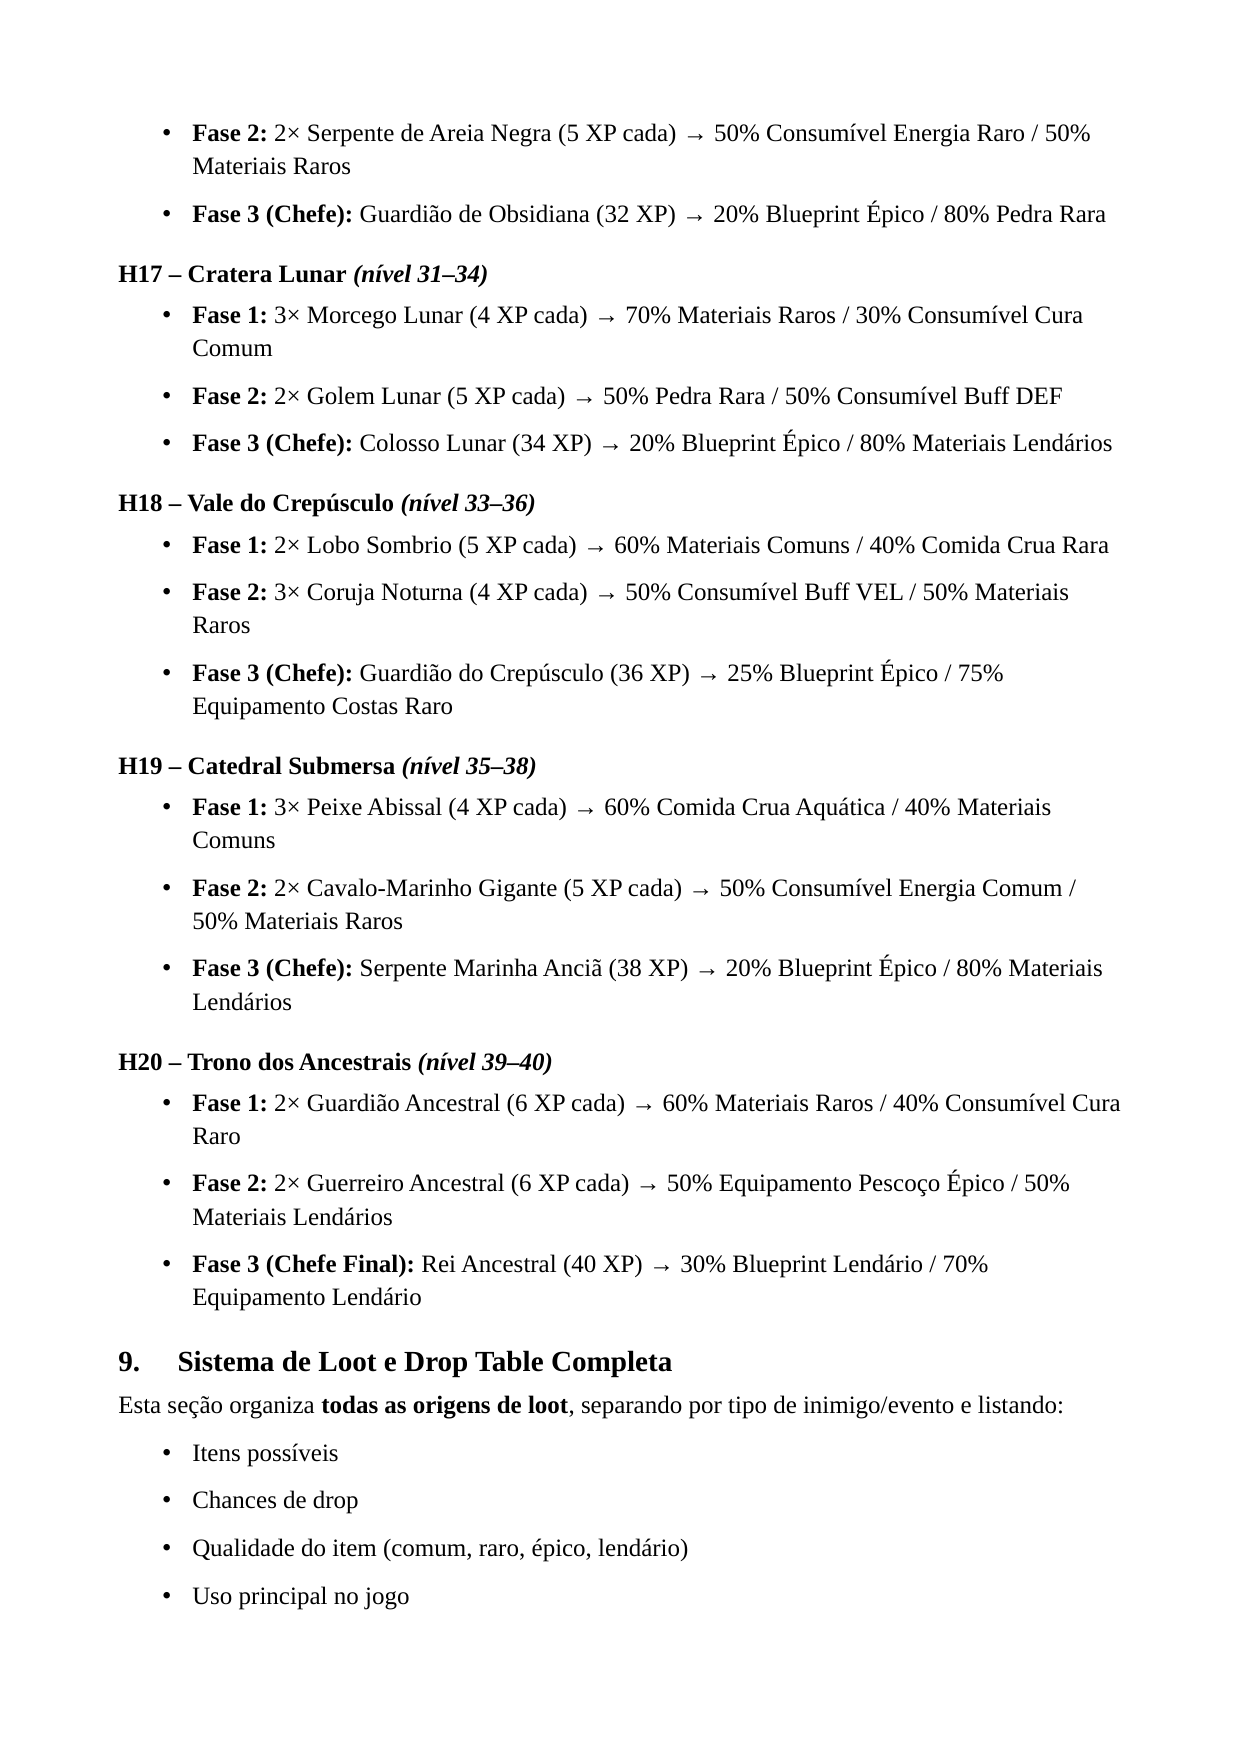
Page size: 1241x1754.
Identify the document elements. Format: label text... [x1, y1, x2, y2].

list Qualidade do item (comum, raro, épico, lendário) [162, 1533, 1122, 1562]
text Esta seção organiza todas as origens de loot, separando por tipo de inimigo/evento e listando: [118, 1390, 1122, 1419]
subtitle 9. 🎁 Sistema de Loot e Drop Table Completa [118, 1344, 1122, 1378]
list Fase 3 (Chefe Final): Rei Ancestral (40 XP) → 30% Blueprint Lendário / 70% Equipamento Lendário [162, 1249, 1122, 1311]
list Chances de drop [162, 1486, 1122, 1514]
subtitle H19 – Catedral Submersa (nível 35–38) [118, 751, 1122, 780]
list Uso principal no jogo [162, 1581, 1122, 1609]
list Fase 3 (Chefe): Guardião de Obsidiana (32 XP) → 20% Blueprint Épico / 80% Pedra Rara [162, 199, 1122, 227]
list Fase 1: 2× Guardião Ancestral (6 XP cada) → 60% Materiais Raros / 40% Consumível Cura Raro [162, 1088, 1122, 1150]
list Fase 3 (Chefe): Guardião do Crepúsculo (36 XP) → 25% Blueprint Épico / 75% Equipamento Costas Raro [162, 658, 1122, 720]
subtitle H18 – Vale do Crepúsculo (nível 33–36) [118, 488, 1122, 517]
list Fase 2: 2× Cavalo-Marinho Gigante (5 XP cada) → 50% Consumível Energia Comum / 50% Materiais Raros [162, 873, 1122, 935]
list Fase 2: 3× Coruja Noturna (4 XP cada) → 50% Consumível Buff VEL / 50% Materiais Raros [162, 577, 1122, 639]
list Fase 3 (Chefe): Serpente Marinha Anciã (38 XP) → 20% Blueprint Épico / 80% Materiais Lendários [162, 953, 1122, 1015]
list Fase 1: 3× Morcego Lunar (4 XP cada) → 70% Materiais Raros / 30% Consumível Cura Comum [162, 300, 1122, 362]
subtitle H20 – Trono dos Ancestrais (nível 39–40) [118, 1047, 1122, 1075]
list Itens possíveis [162, 1438, 1122, 1467]
list Fase 2: 2× Guerreiro Ancestral (6 XP cada) → 50% Equipamento Pescoço Épico / 50% Materiais Lendários [162, 1168, 1122, 1230]
list Fase 2: 2× Golem Lunar (5 XP cada) → 50% Pedra Rara / 50% Consumível Buff DEF [162, 381, 1122, 409]
subtitle H17 – Cratera Lunar (nível 31–34) [118, 259, 1122, 288]
list Fase 3 (Chefe): Colosso Lunar (34 XP) → 20% Blueprint Épico / 80% Materiais Lendários [162, 428, 1122, 457]
list Fase 1: 2× Lobo Sombrio (5 XP cada) → 60% Materiais Comuns / 40% Comida Crua Rara [162, 530, 1122, 558]
list Fase 2: 2× Serpente de Areia Negra (5 XP cada) → 50% Consumível Energia Raro / 50% Materiais Raros [162, 118, 1122, 180]
list Fase 1: 3× Peixe Abissal (4 XP cada) → 60% Comida Crua Aquática / 40% Materiais Comuns [162, 792, 1122, 854]
